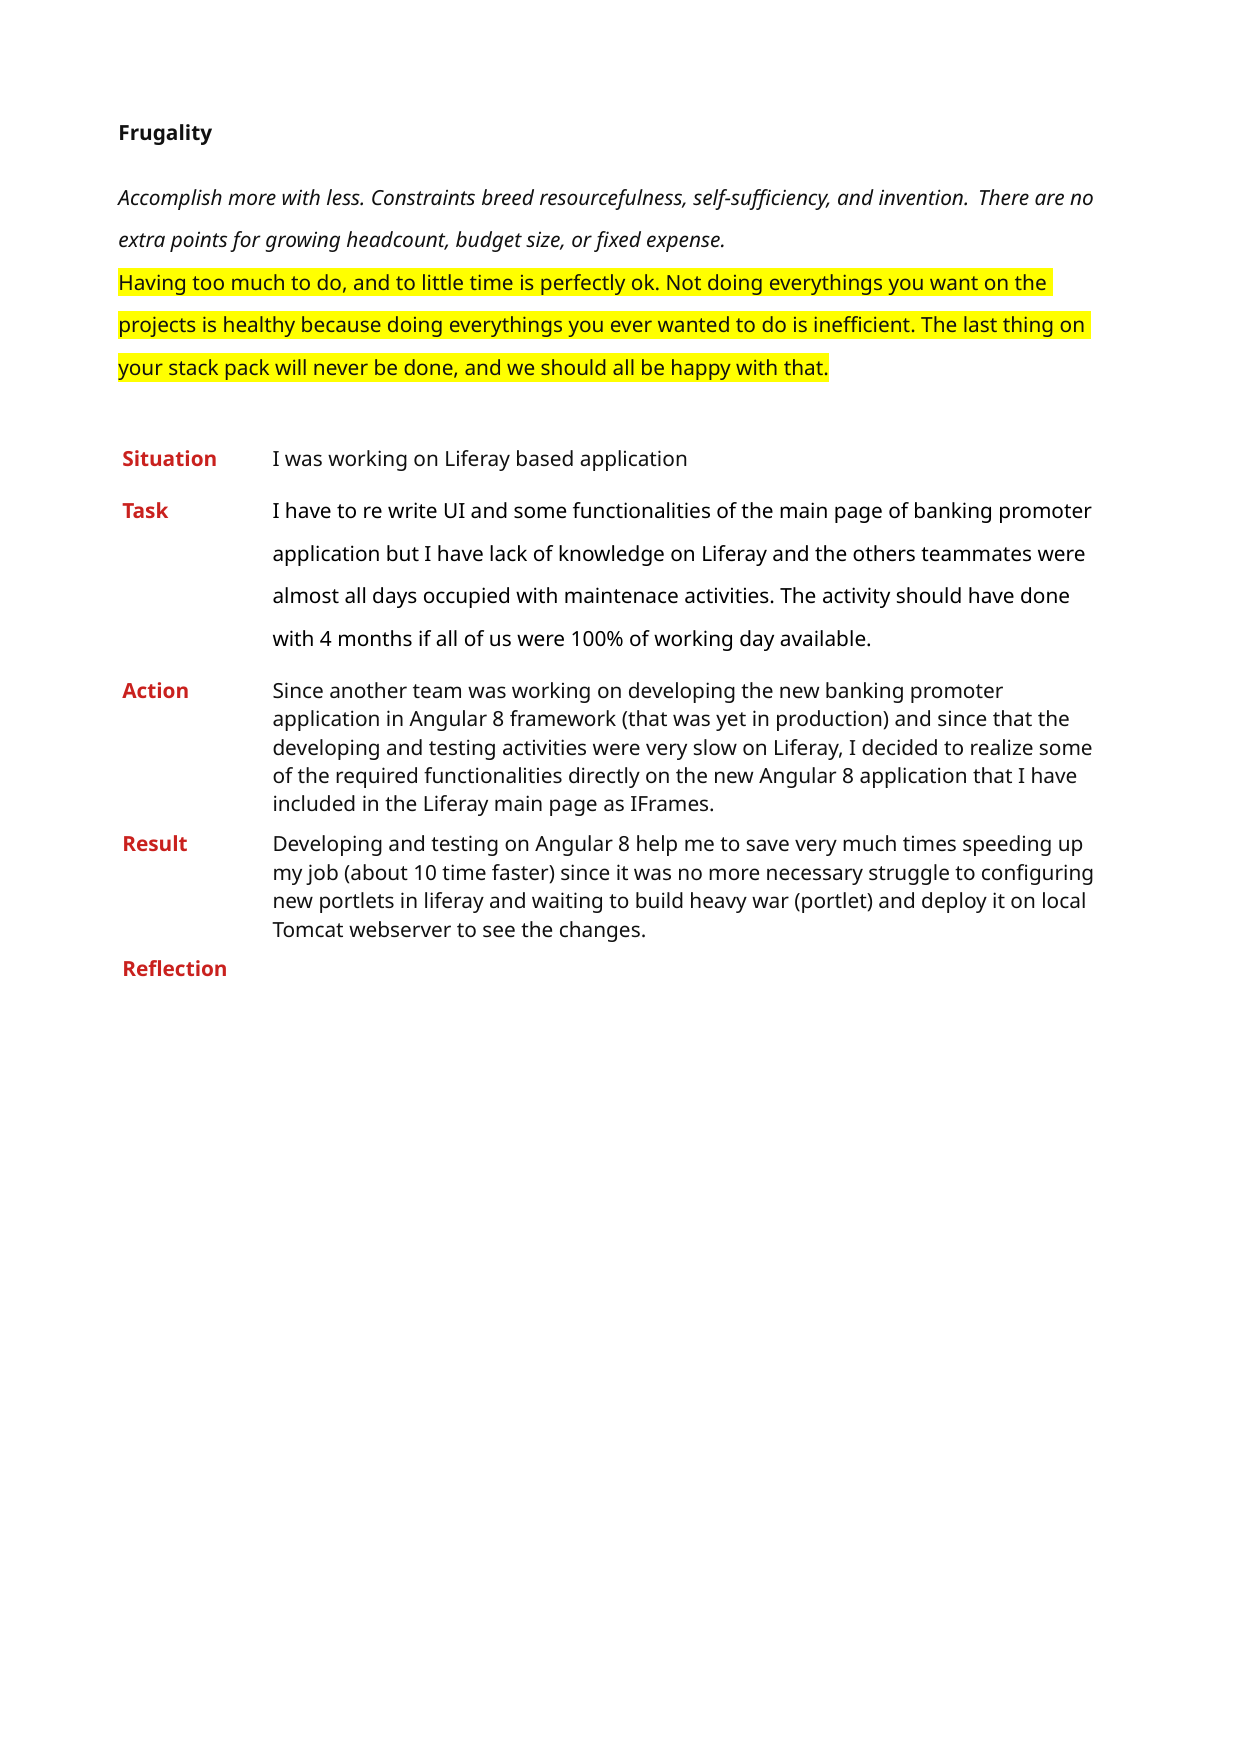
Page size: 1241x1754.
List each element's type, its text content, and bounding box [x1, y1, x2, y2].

table_cell Result [116, 824, 266, 949]
table_cell I have to re write UI and some functionalities of the main page of banking promoter application but I have lack of knowledge on Liferay and the others teammates were almost all days occupied with maintenace activities. The activity should have done with 4 months if all of us were 100% of working day available. [266, 490, 1122, 670]
text Having too much to do, and to little time is perfectly ok. Not doing everythings you want on the projects is healthy because doing everythings you ever wanted to do is inefficient. The last thing on your stack pack will never be done, and we should all be happy with that. [118, 268, 1122, 382]
subtitle Frugality [118, 118, 1122, 147]
table_cell Since another team was working on developing the new banking promoter application in Angular 8 framework (that was yet in production) and since that the developing and testing activities were very slow on Liferay, I decided to realize some of the required functionalities directly on the new Angular 8 application that I have included in the Liferay main page as IFrames. [266, 670, 1122, 824]
table_cell Developing and testing on Angular 8 help me to save very much times speeding up my job (about 10 time faster) since it was no more necessary struggle to configuring new portlets in liferay and waiting to build heavy war (portlet) and deploy it on local Tomcat webserver to see the changes. [266, 824, 1122, 949]
table_cell Task [116, 490, 266, 670]
table_cell Action [116, 670, 266, 824]
table_cell Reflection [116, 949, 266, 1001]
table_header I was working on Liferay based application [266, 439, 1122, 490]
table_cell [266, 949, 1122, 1001]
table_header Situation [116, 439, 266, 490]
text Accomplish more with less. Constraints breed resourcefulness, self-sufficiency, and invention. There are no extra points for growing headcount, budget size, or fixed expense. [118, 183, 1122, 254]
